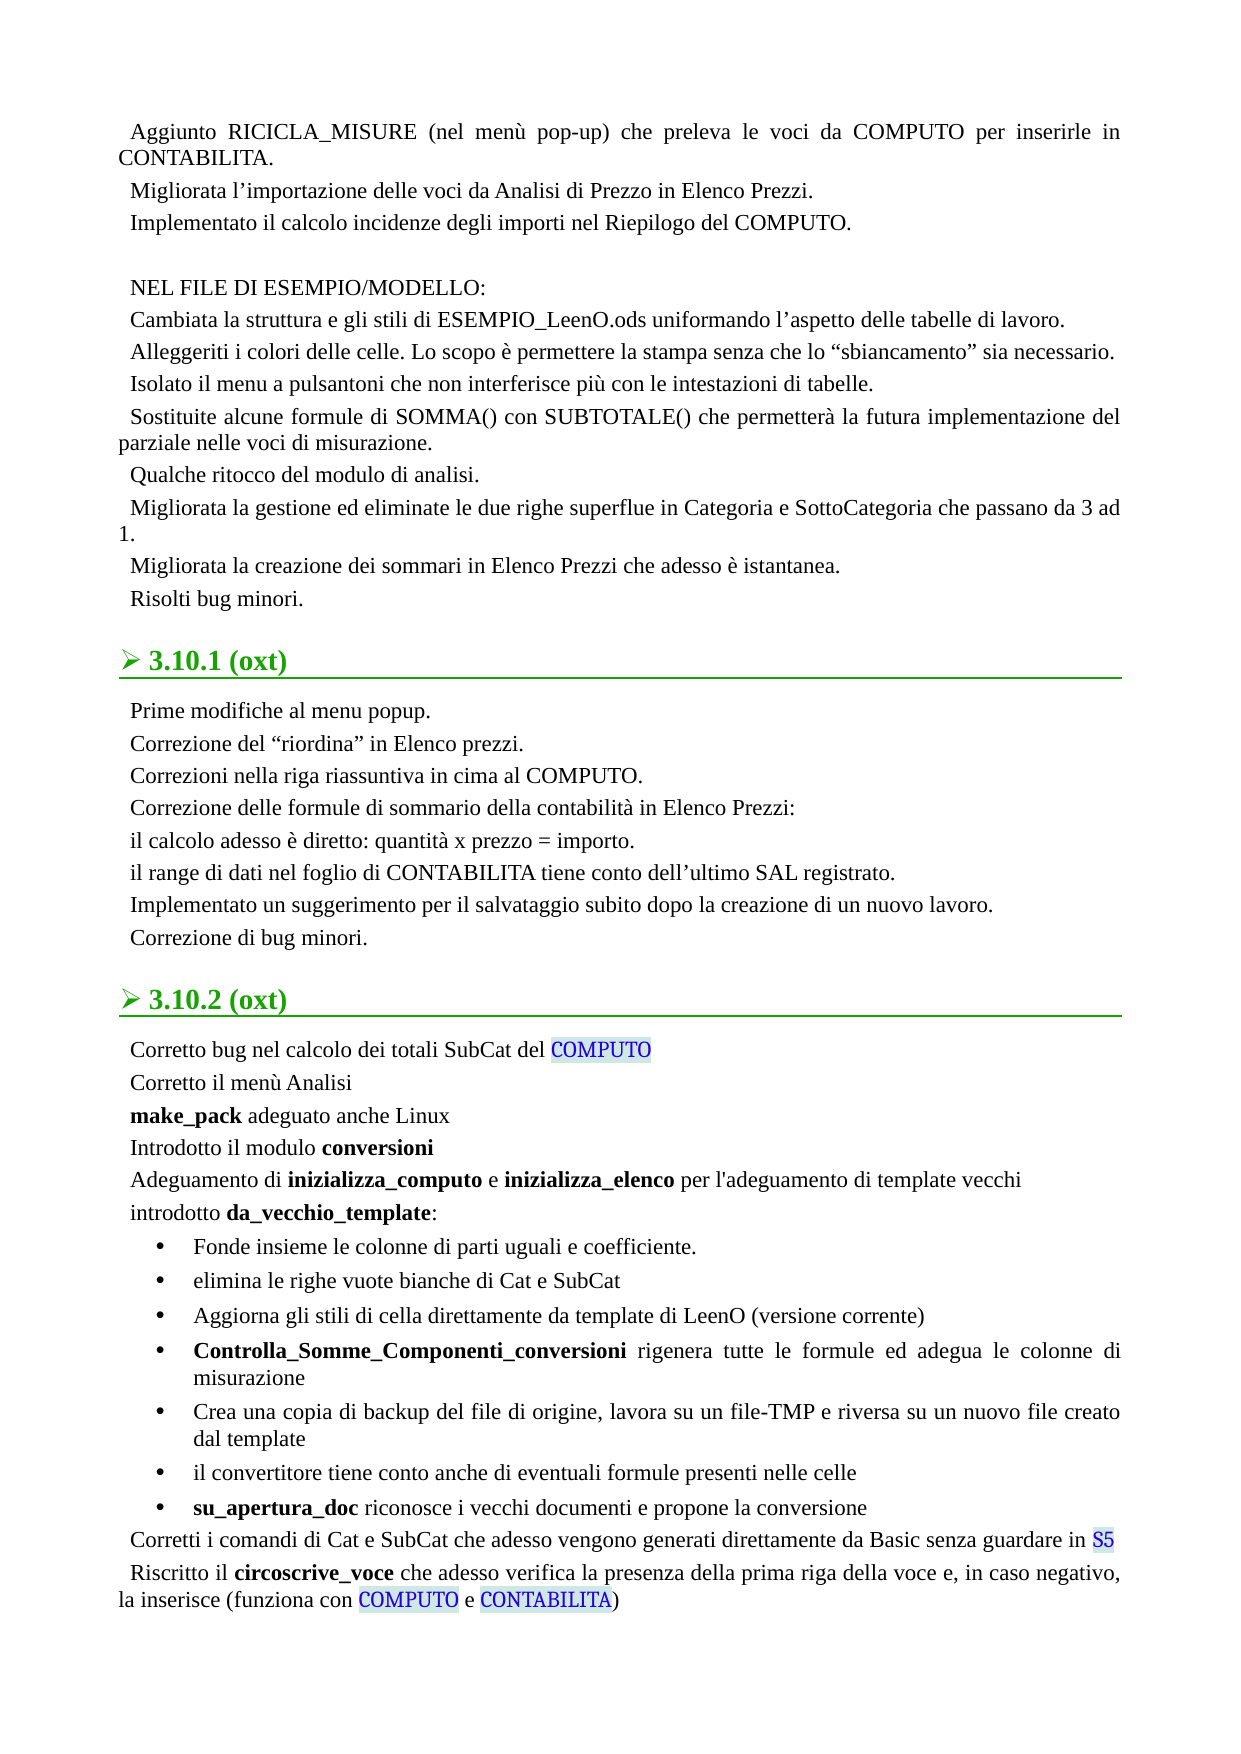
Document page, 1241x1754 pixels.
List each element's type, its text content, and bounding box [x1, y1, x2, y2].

text Correzione di bug minori. [118, 923, 1122, 950]
text Risolti bug minori. [118, 585, 1122, 611]
text Qualche ritocco del modulo di analisi. [118, 461, 1122, 488]
text Corretto il menù Analisi [118, 1069, 1122, 1096]
text Migliorata la creazione dei sommari in Elenco Prezzi che adesso è istantanea. [118, 552, 1122, 579]
text Alleggeriti i colori delle celle. Lo scopo è permettere la stampa senza che lo “sbiancamento” sia necessario. [118, 338, 1122, 364]
subtitle 3.10.1 (oxt) [119, 643, 1122, 677]
text Riscritto il circoscrive_voce che adesso verifica la presenza della prima riga della voce e, in caso negativo, la inserisce (funziona con COMPUTO e CONTABILITA) [118, 1559, 1122, 1613]
text Correzione del “riordina” in Elenco prezzi. [118, 730, 1122, 756]
text Correzione delle formule di sommario della contabilità in Elenco Prezzi: [118, 794, 1122, 821]
text Implementato un suggerimento per il salvataggio subito dopo la creazione di un nuovo lavoro. [118, 891, 1122, 918]
text Corretti i comandi di Cat e SubCat che adesso vengono generati direttamente da Basic senza guardare in S5 [118, 1526, 1122, 1553]
text Correzioni nella riga riassuntiva in cima al COMPUTO. [118, 762, 1122, 788]
text Isolato il menu a pulsantoni che non interferisce più con le intestazioni di tabelle. [118, 371, 1122, 397]
text il range di dati nel foglio di CONTABILITA tiene conto dell’ultimo SAL registrato. [118, 859, 1122, 885]
subtitle 3.10.2 (oxt) [119, 982, 1122, 1015]
text Introdotto il modulo conversioni [118, 1134, 1122, 1160]
text Migliorata l’importazione delle voci da Analisi di Prezzo in Elenco Prezzi. [118, 177, 1122, 203]
list elimina le righe vuote bianche di Cat e SubCat [156, 1266, 1122, 1294]
list su_apertura_doc riconosce i vecchi documenti e propone la conversione [156, 1492, 1122, 1520]
text Aggiunto RICICLA_MISURE (nel menù pop-up) che preleva le voci da COMPUTO per inserirle in CONTABILITA. [118, 118, 1122, 171]
text Migliorata la gestione ed eliminate le due righe superflue in Categoria e SottoCategoria che passano da 3 ad 1. [118, 494, 1122, 546]
text Prime modifiche al menu popup. [118, 697, 1122, 724]
text Adeguamento di inizializza_computo e inizializza_elenco per l'adeguamento di template vecchi [118, 1166, 1122, 1193]
text Cambiata la struttura e gli stili di ESEMPIO_LeenO.ods uniformando l’aspetto delle tabelle di lavoro. [118, 306, 1122, 332]
text il calcolo adesso è diretto: quantità x prezzo = importo. [118, 827, 1122, 853]
list Controlla_Somme_Componenti_conversioni rigenera tutte le formule ed adegua le colonne di misurazione [156, 1335, 1122, 1390]
text NEL FILE DI ESEMPIO/MODELLO: [118, 274, 1122, 300]
text make_pack adeguato anche Linux [118, 1102, 1122, 1128]
text Corretto bug nel calcolo dei totali SubCat del COMPUTO [118, 1036, 1122, 1063]
list Aggiorna gli stili di cella direttamente da template di LeenO (versione corrente) [156, 1300, 1122, 1329]
text Sostituite alcune formule di SOMMA() con SUBTOTALE() che permetterà la futura implementazione del parziale nelle voci di misurazione. [118, 403, 1122, 456]
list il convertitore tiene conto anche di eventuali formule presenti nelle celle [156, 1457, 1122, 1486]
text Implementato il calcolo incidenze degli importi nel Riepilogo del COMPUTO. [118, 209, 1122, 235]
list Fonde insieme le colonne di parti uguali e coefficiente. [156, 1231, 1122, 1259]
text introdotto da_vecchio_template: [118, 1198, 1122, 1225]
list Crea una copia di backup del file di origine, lavora su un file-TMP e riversa su un nuovo file creato dal template [156, 1396, 1122, 1451]
